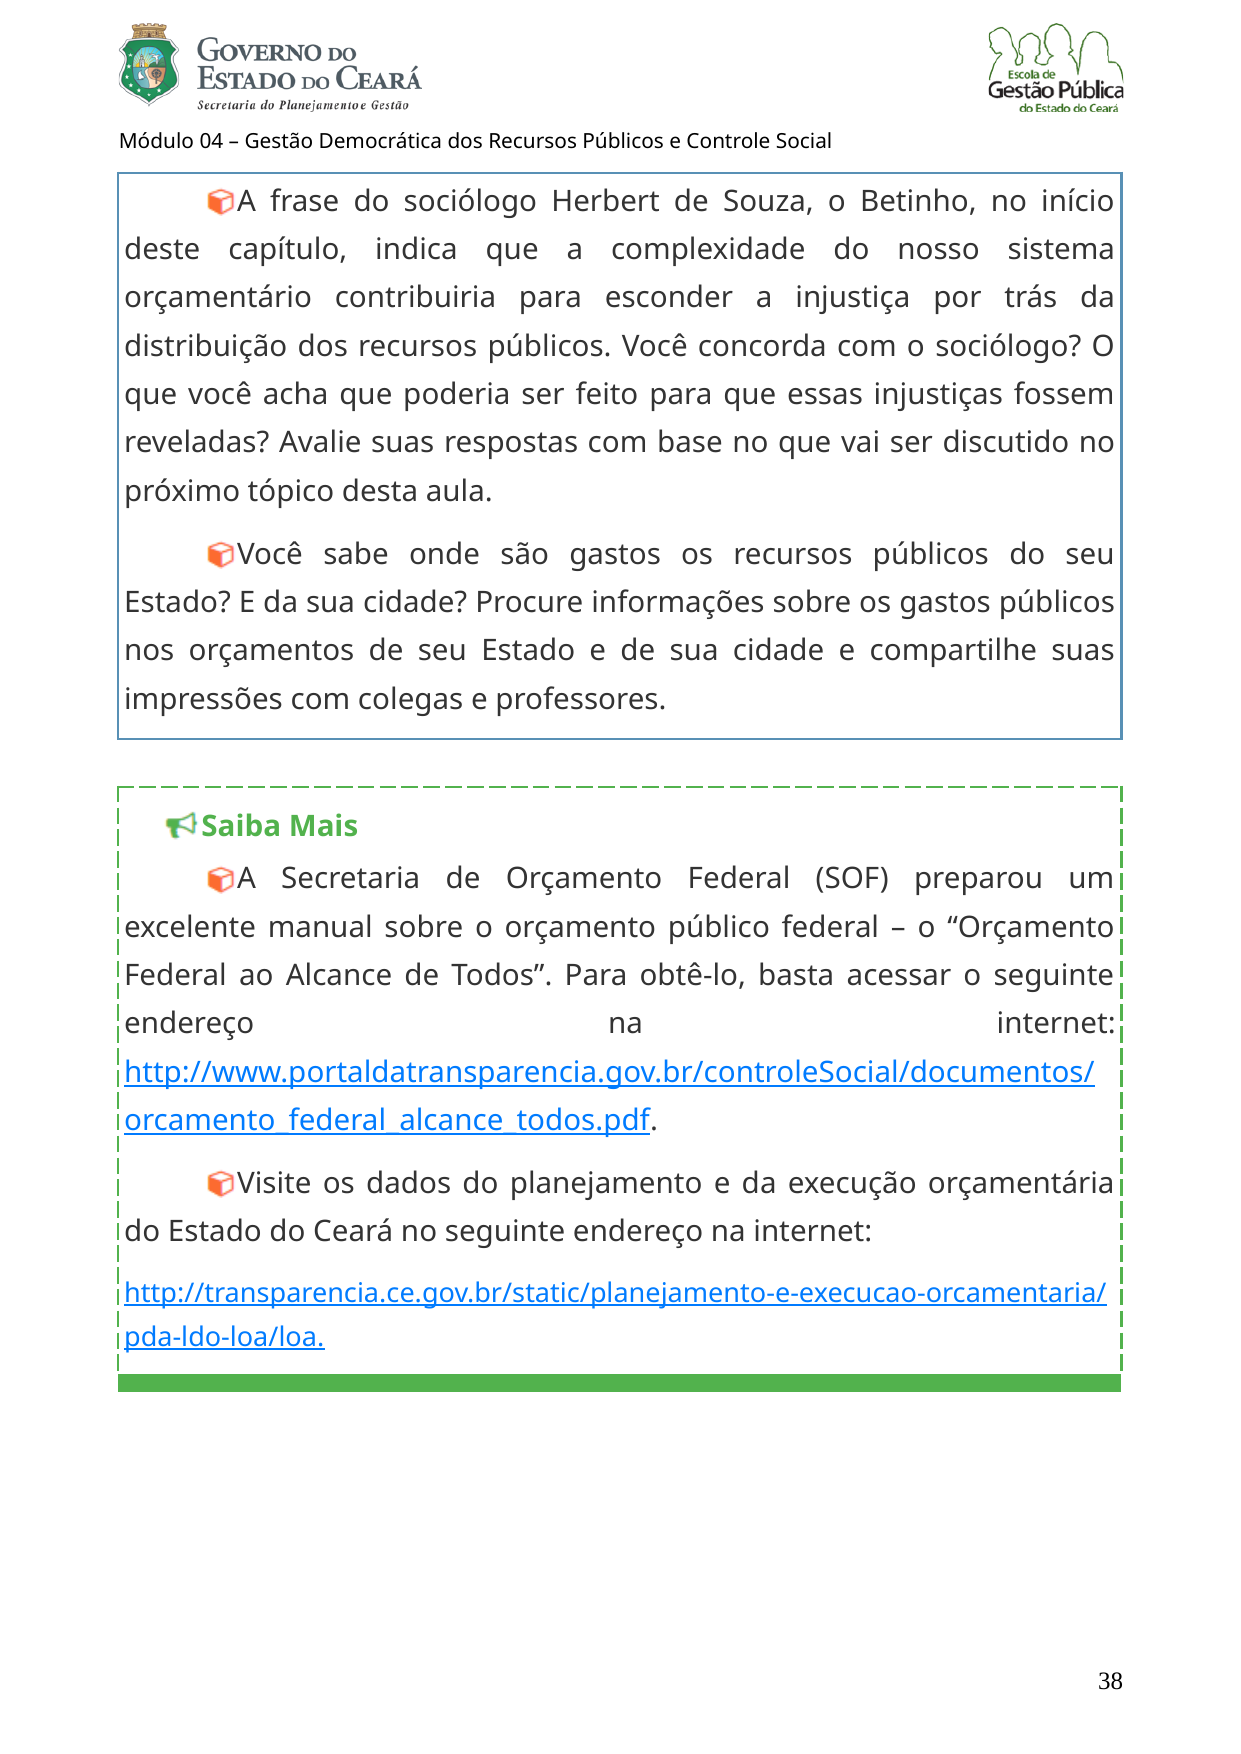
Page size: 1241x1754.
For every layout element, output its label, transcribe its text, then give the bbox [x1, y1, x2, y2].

picture [205, 185, 237, 216]
table_header A frase do sociólogo Herbert de Souza, o Betinho, no início deste capítulo, indica que a complexidade do nosso sistema orçamentário contribuiria para esconder a injustiça por trás da distribuição dos recursos públicos. Você concorda com o sociólogo? O que você acha que poderia ser feito para que essas injustiças fossem reveladas? Avalie suas respostas com base no que vai ser discutido no próximo tópico desta aula. Você sabe onde são gastos os recursos públicos do seu Estado? E da sua cidade? Procure informações sobre os gastos públicos nos orçamentos de seu Estado e de sua cidade e compartilhe suas impressões com colegas e professores. [119, 174, 1120, 738]
table_cell [118, 1374, 1121, 1392]
picture [118, 23, 1124, 112]
picture [205, 863, 237, 894]
table_header Saiba Mais A Secretaria de Orçamento Federal (SOF) preparou um excelente manual sobre o orçamento público federal – o “Orçamento Federal ao Alcance de Todos”. Para obtê-lo, basta acessar o seguinte endereço na internet: http://www.portaldatransparencia.gov.br/controleSocial/documentos/orcamento_federal_alcance_todos.pdf. Visite os dados do planejamento e da execução orçamentária do Estado do Ceará no seguinte endereço na internet: http://transparencia.ce.gov.br/static/planejamento-e-execucao-orcamentaria/ pda-ldo-loa/loa. [118, 786, 1121, 1374]
picture [205, 538, 237, 569]
picture [160, 806, 202, 846]
picture [205, 1168, 237, 1198]
